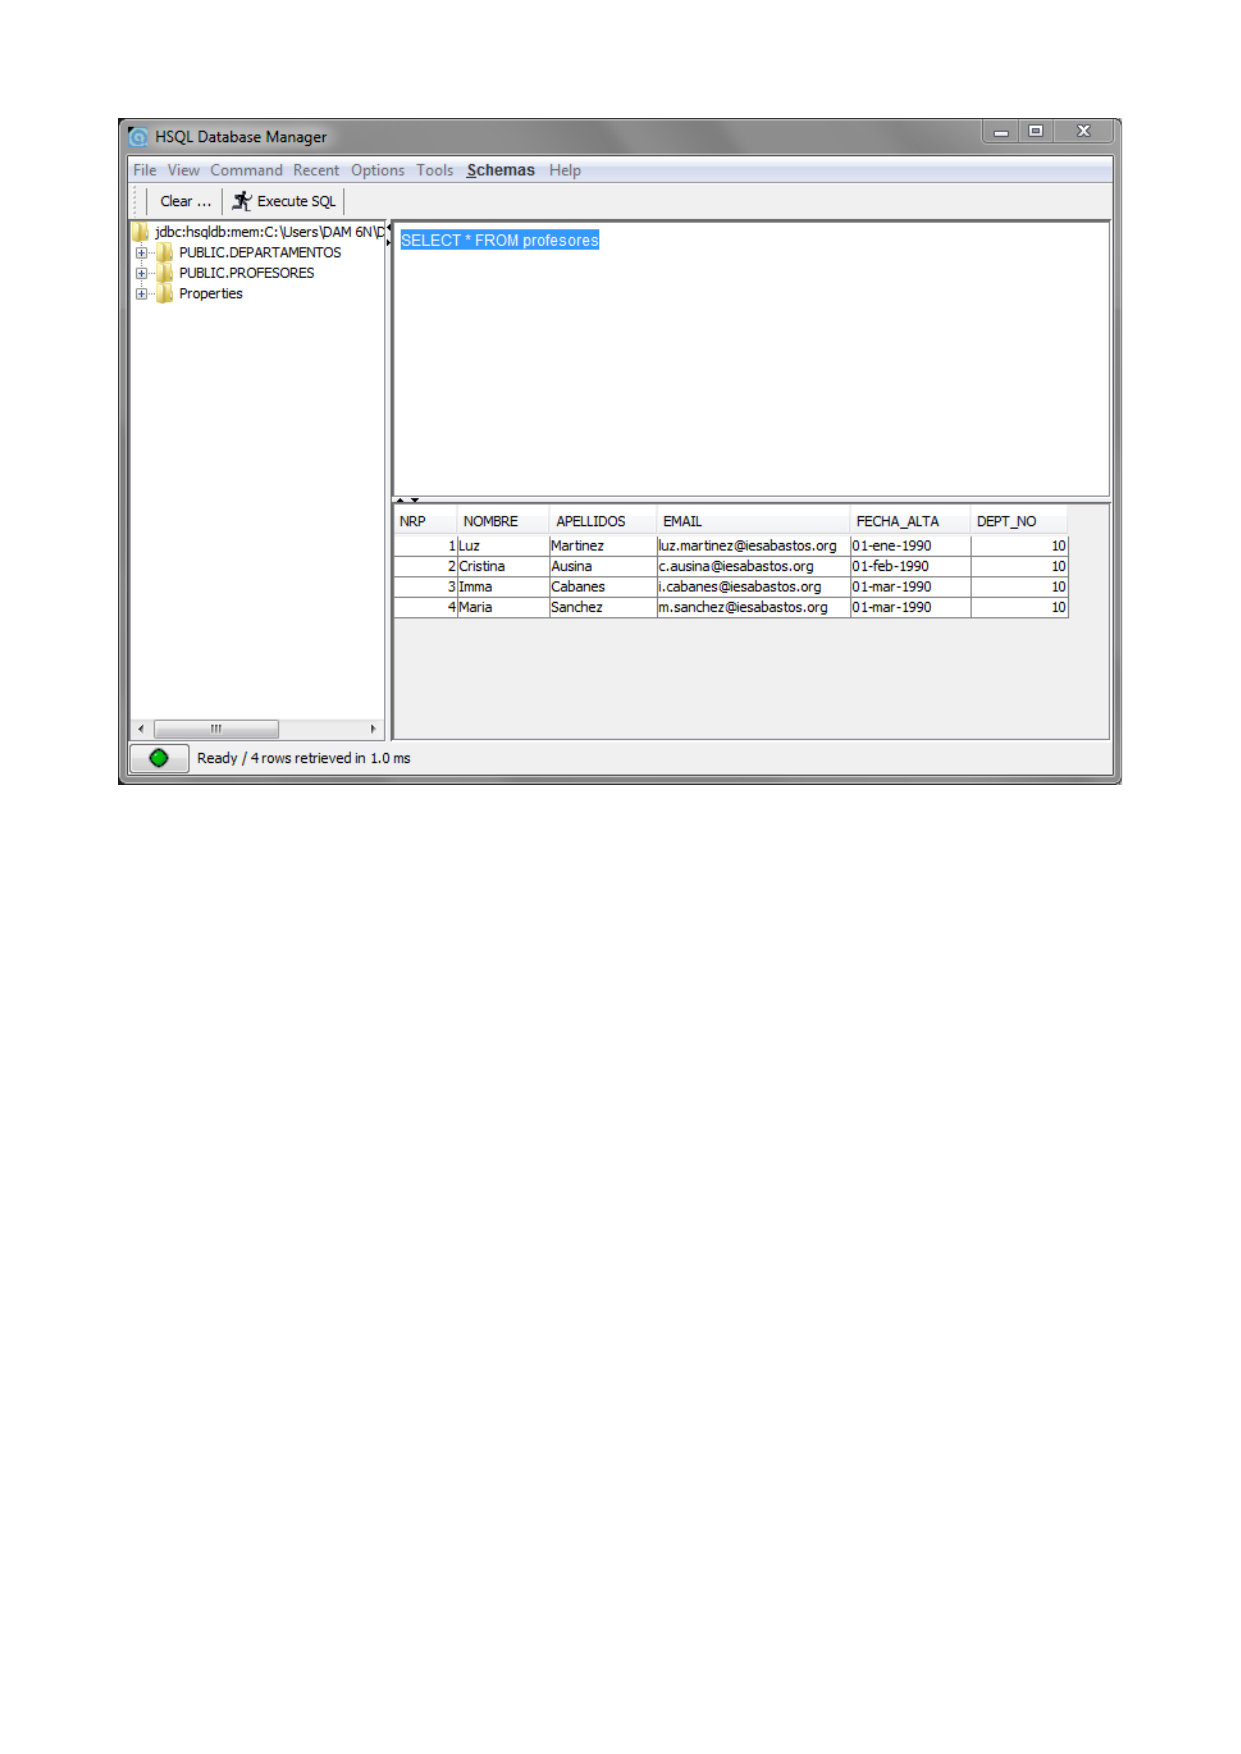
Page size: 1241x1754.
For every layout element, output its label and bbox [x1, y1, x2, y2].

picture [118, 118, 1123, 785]
